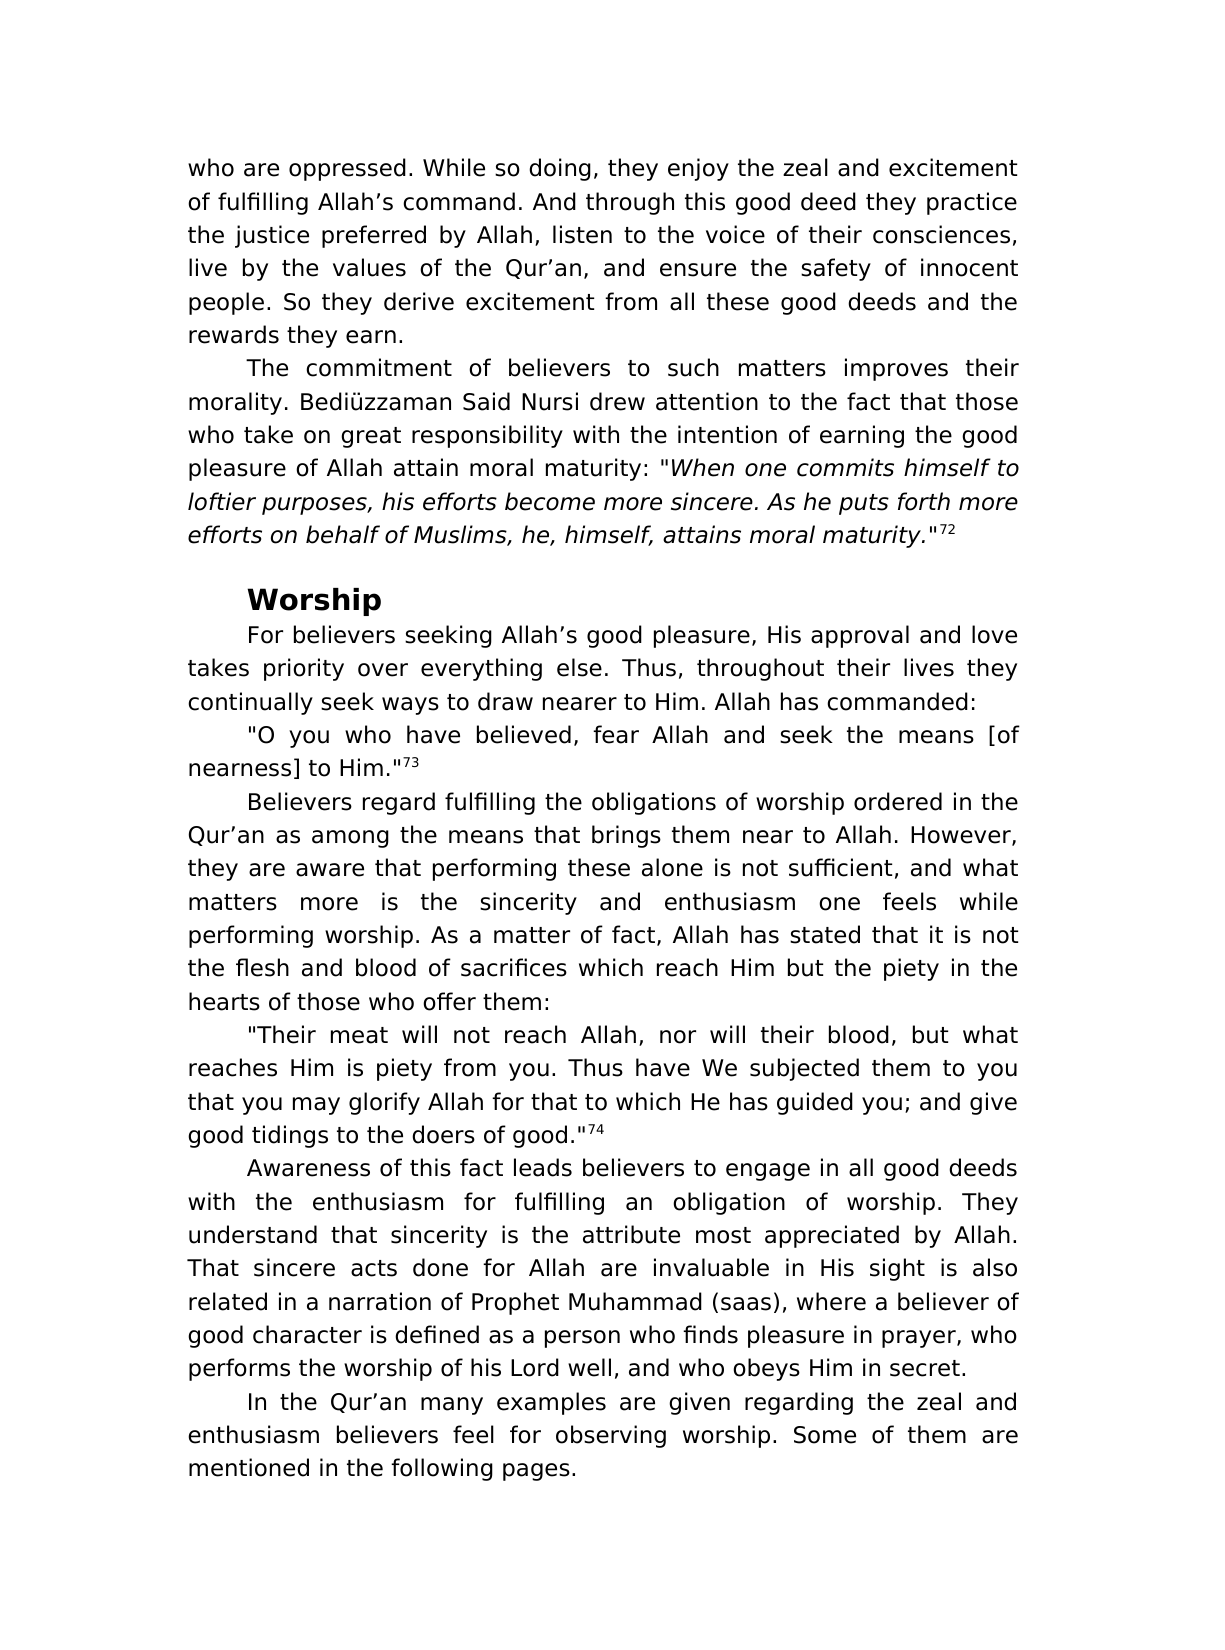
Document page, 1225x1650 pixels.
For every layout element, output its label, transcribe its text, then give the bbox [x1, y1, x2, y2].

text For believers seeking Allah’s good pleasure, His approval and love takes priority over everything else. Thus, throughout their lives they continually seek ways to draw nearer to Him. Allah has commanded: [187, 617, 1020, 717]
text The commitment of believers to such matters improves their morality. Bediüzzaman Said Nursi drew attention to the fact that those who take on great responsibility with the intention of earning the good pleasure of Allah attain moral maturity: "When one commits himself to loftier purposes, his efforts become more sincere. As he puts forth more efforts on behalf of Muslims, he, himself, attains moral maturity."72 [187, 350, 1020, 550]
text Awareness of this fact leads believers to engage in all good deeds with the enthusiasm for fulfilling an obligation of worship. They understand that sincerity is the attribute most appreciated by Allah. That sincere acts done for Allah are invaluable in His sight is also related in a narration of Prophet Muhammad (saas), where a believer of good character is defined as a person who finds pleasure in prayer, who performs the worship of his Lord well, and who obeys Him in secret. [187, 1150, 1020, 1383]
text who are oppressed. While so doing, they enjoy the zeal and excitement of fulfilling Allah’s command. And through this good deed they practice the justice preferred by Allah, listen to the voice of their consciences, live by the values of the Qur’an, and ensure the safety of innocent people. So they derive excitement from all these good deeds and the rewards they earn. [187, 150, 1020, 350]
text "Their meat will not reach Allah, nor will their blood, but what reaches Him is piety from you. Thus have We subjected them to you that you may glorify Allah for that to which He has guided you; and give good tidings to the doers of good."74 [187, 1017, 1020, 1150]
text Worship [187, 583, 1020, 617]
text In the Qur’an many examples are given regarding the zeal and enthusiasm believers feel for observing worship. Some of them are mentioned in the following pages. [187, 1383, 1020, 1483]
text Believers regard fulfilling the obligations of worship ordered in the Qur’an as among the means that brings them near to Allah. However, they are aware that performing these alone is not sufficient, and what matters more is the sincerity and enthusiasm one feels while performing worship. As a matter of fact, Allah has stated that it is not the flesh and blood of sacrifices which reach Him but the piety in the hearts of those who offer them: [187, 783, 1020, 1017]
text "O you who have believed, fear Allah and seek the means [of nearness] to Him."73 [187, 717, 1020, 783]
